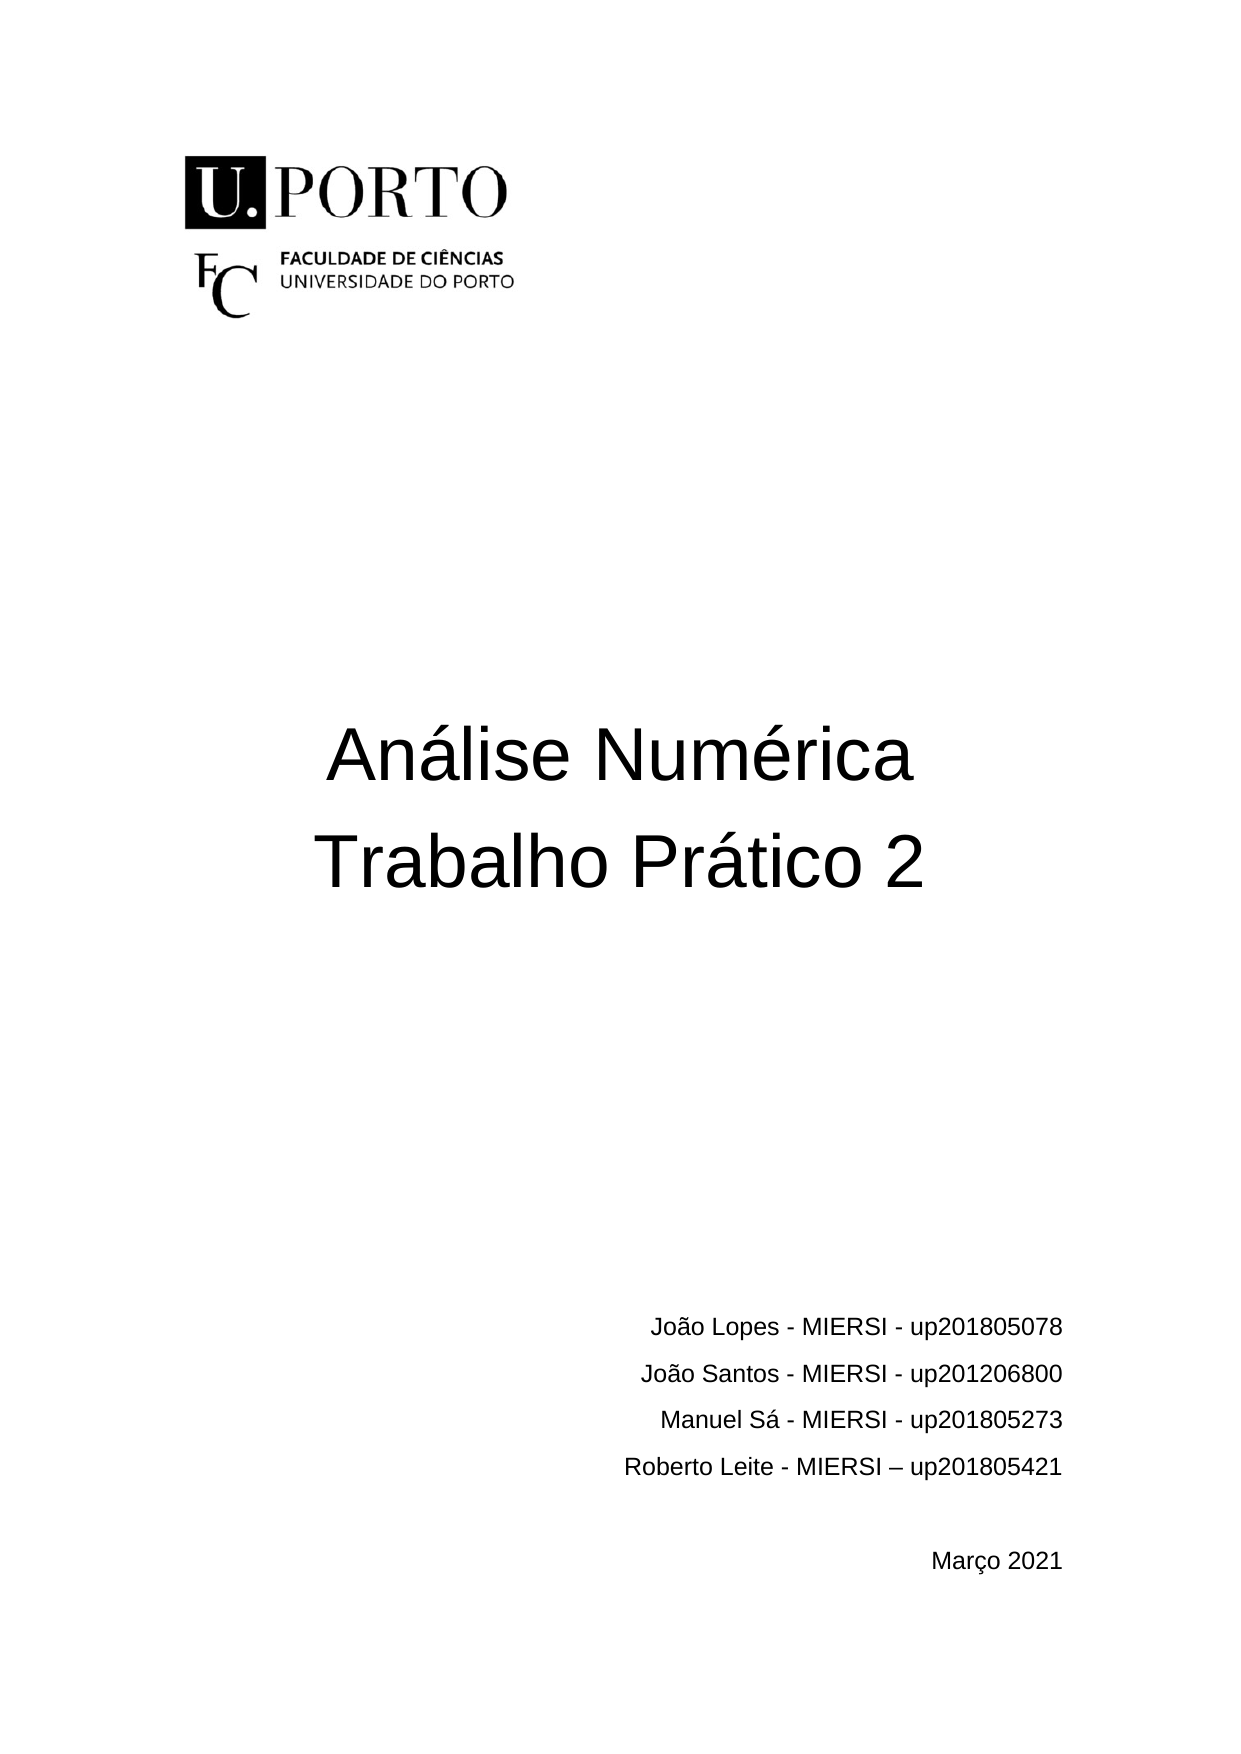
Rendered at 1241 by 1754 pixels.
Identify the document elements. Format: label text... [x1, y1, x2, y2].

picture [177, 147, 525, 324]
text Análise Numérica [177, 710, 1063, 796]
text Manuel Sá - MIERSI - up201805273 [177, 1405, 1063, 1434]
text João Santos - MIERSI - up201206800 [177, 1359, 1063, 1387]
text Roberto Leite - MIERSI – up201805421 [177, 1452, 1063, 1481]
text Março 2021 [177, 1546, 1063, 1574]
text João Lopes - MIERSI - up201805078 [177, 1312, 1063, 1341]
text Trabalho Prático 2 [177, 817, 1063, 903]
